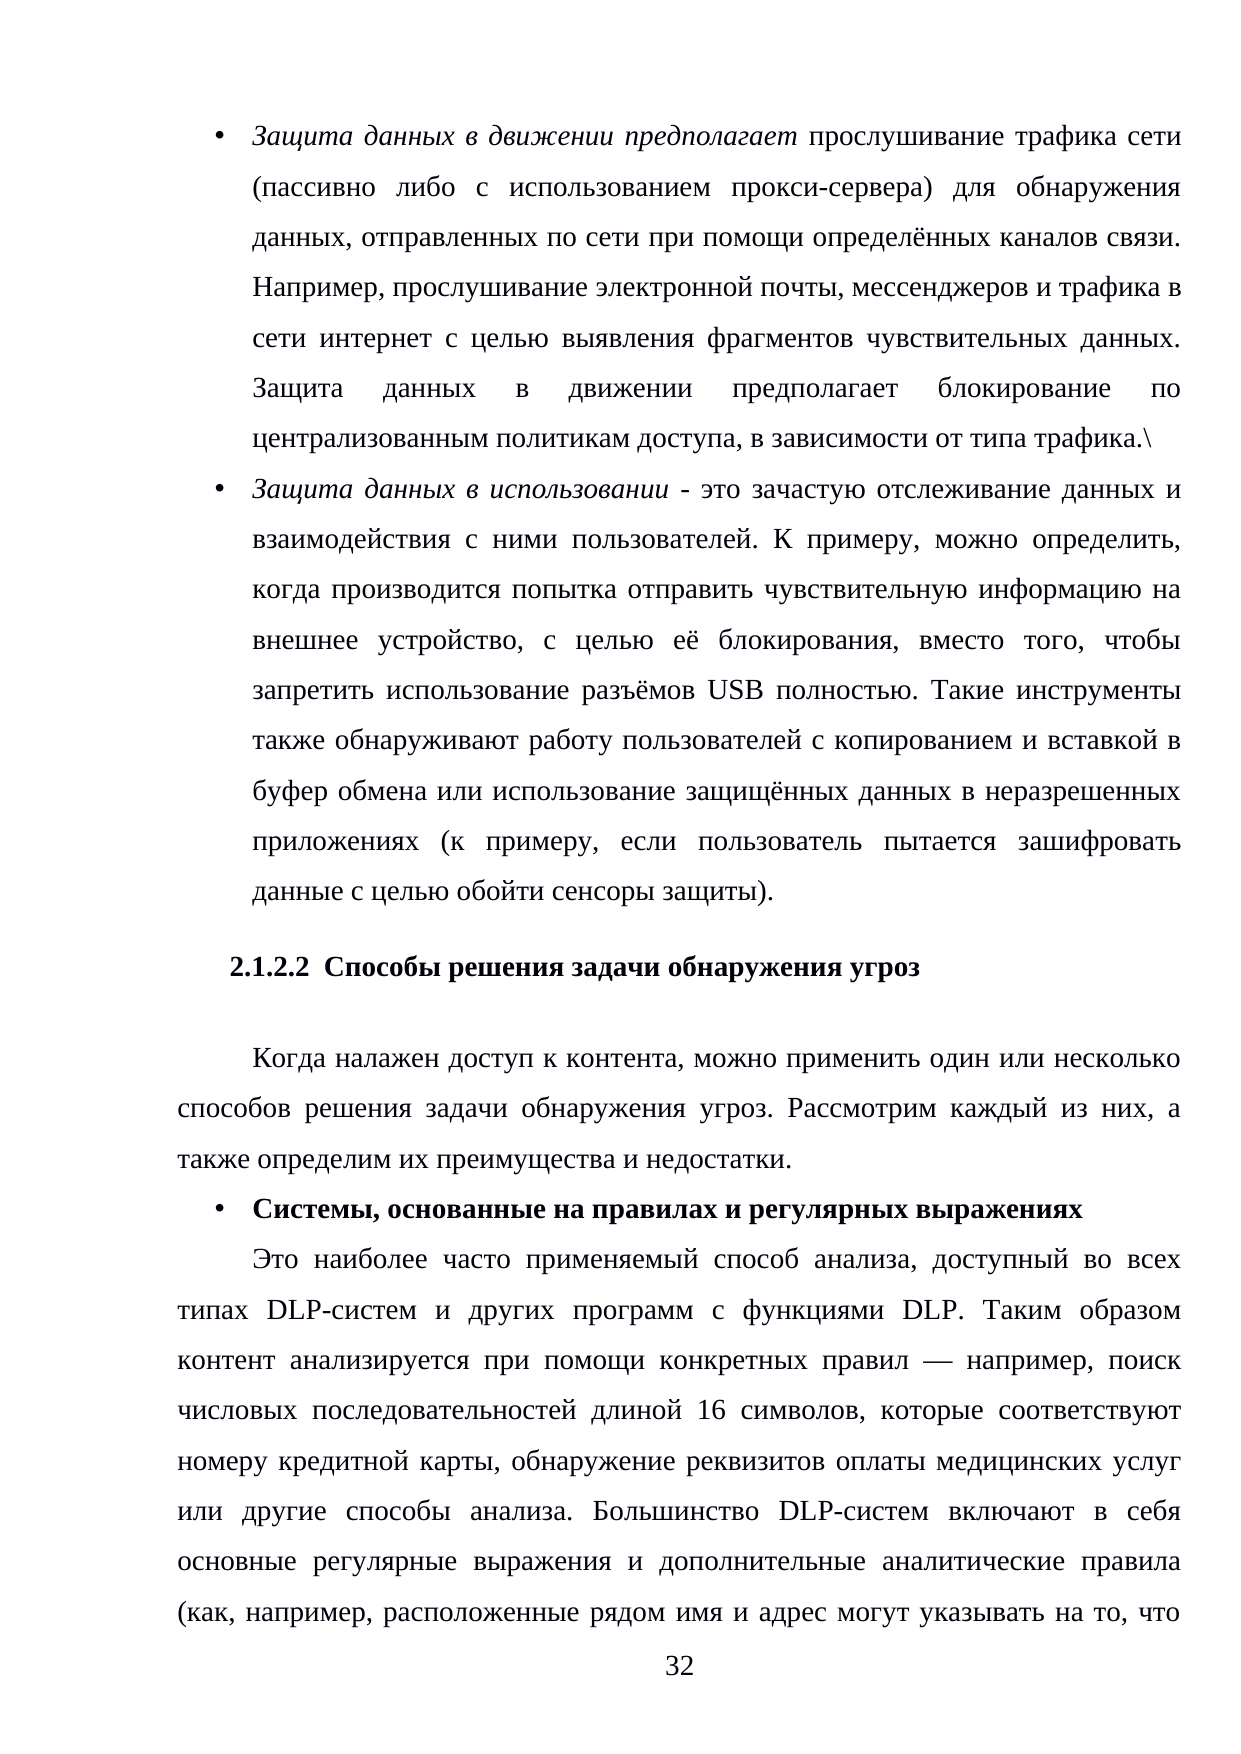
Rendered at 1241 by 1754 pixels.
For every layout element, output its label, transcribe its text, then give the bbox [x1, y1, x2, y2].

list Защита данных в движении предполагает прослушивание трафика сети (пассивно либо с использованием прокси-сервера) для обнаружения данных, отправленных по сети при помощи определённых каналов связи. Например, прослушивание электронной почты, мессенджеров и трафика в сети интернет с целью выявления фрагментов чувствительных данных. Защита данных в движении предполагает блокирование по централизованным политикам доступа, в зависимости от типа трафика.\ [214, 118, 1182, 454]
subtitle Способы решения задачи обнаружения угроз [222, 949, 1182, 983]
list Защита данных в использовании - это зачастую отслеживание данных и взаимодействия с ними пользователей. К примеру, можно определить, когда производится попытка отправить чувствительную информацию на внешнее устройство, с целью её блокирования, вместо того, чтобы запретить использование разъёмов USB полностью. Такие инструменты также обнаруживают работу пользователей с копированием и вставкой в буфер обмена или использование защищённых данных в неразрешенных приложениях (к примеру, если пользователь пытается зашифровать данные с целью обойти сенсоры защиты). [214, 471, 1182, 907]
text Это наиболее часто применяемый способ анализа, доступный во всех типах DLP-систем и других программ с функциями DLP. Таким образом контент анализируется при помощи конкретных правил — например, поиск числовых последовательностей длиной 16 символов, которые соответствуют номеру кредитной карты, обнаружение реквизитов оплаты медицинских услуг или другие способы анализа. Большинство DLP-систем включают в себя основные регулярные выражения и дополнительные аналитические правила (как, например, расположенные рядом имя и адрес могут указывать на то, что [177, 1241, 1182, 1627]
text Когда налажен доступ к контента, можно применить один или несколько способов решения задачи обнаружения угроз. Рассмотрим каждый из них, а также определим их преимущества и недостатки. [177, 1040, 1182, 1174]
list Системы, основанные на правилах и регулярных выражениях [214, 1191, 1182, 1225]
